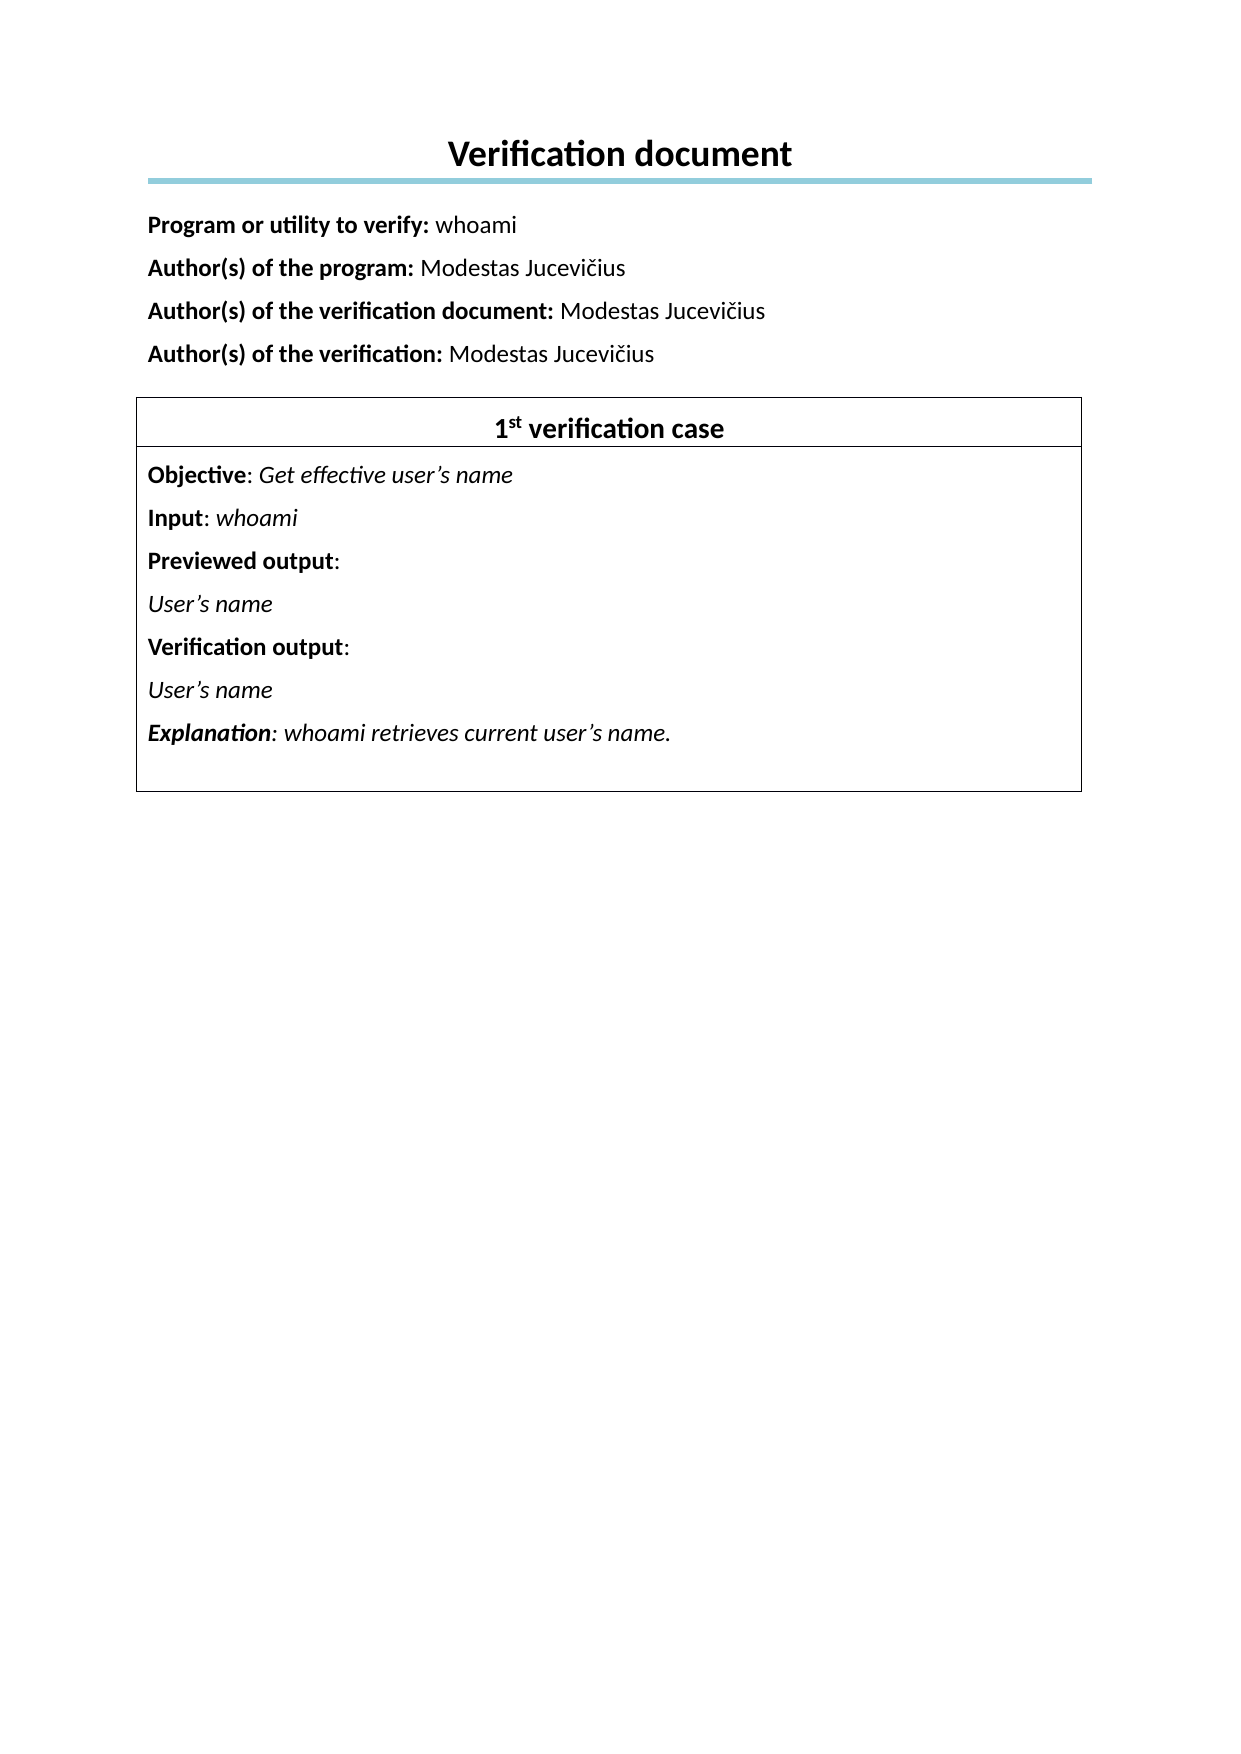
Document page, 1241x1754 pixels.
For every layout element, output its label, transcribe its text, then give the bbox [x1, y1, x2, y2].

text Author(s) of the verification document: Modestas Jucevičius [148, 295, 1092, 326]
table_cell Objective: Get effective user’s name Input: whoami Previewed output: User’s name Verification output: User’s name Explanation: whoami retrieves current user’s name. [137, 447, 1081, 791]
text Author(s) of the verification: Modestas Jucevičius [148, 338, 1092, 369]
text Program or utility to verify: whoami [148, 209, 1092, 240]
text Author(s) of the program: Modestas Jucevičius [148, 252, 1092, 283]
text Verification document [148, 130, 1092, 178]
table_header 1st verification case [137, 398, 1081, 446]
